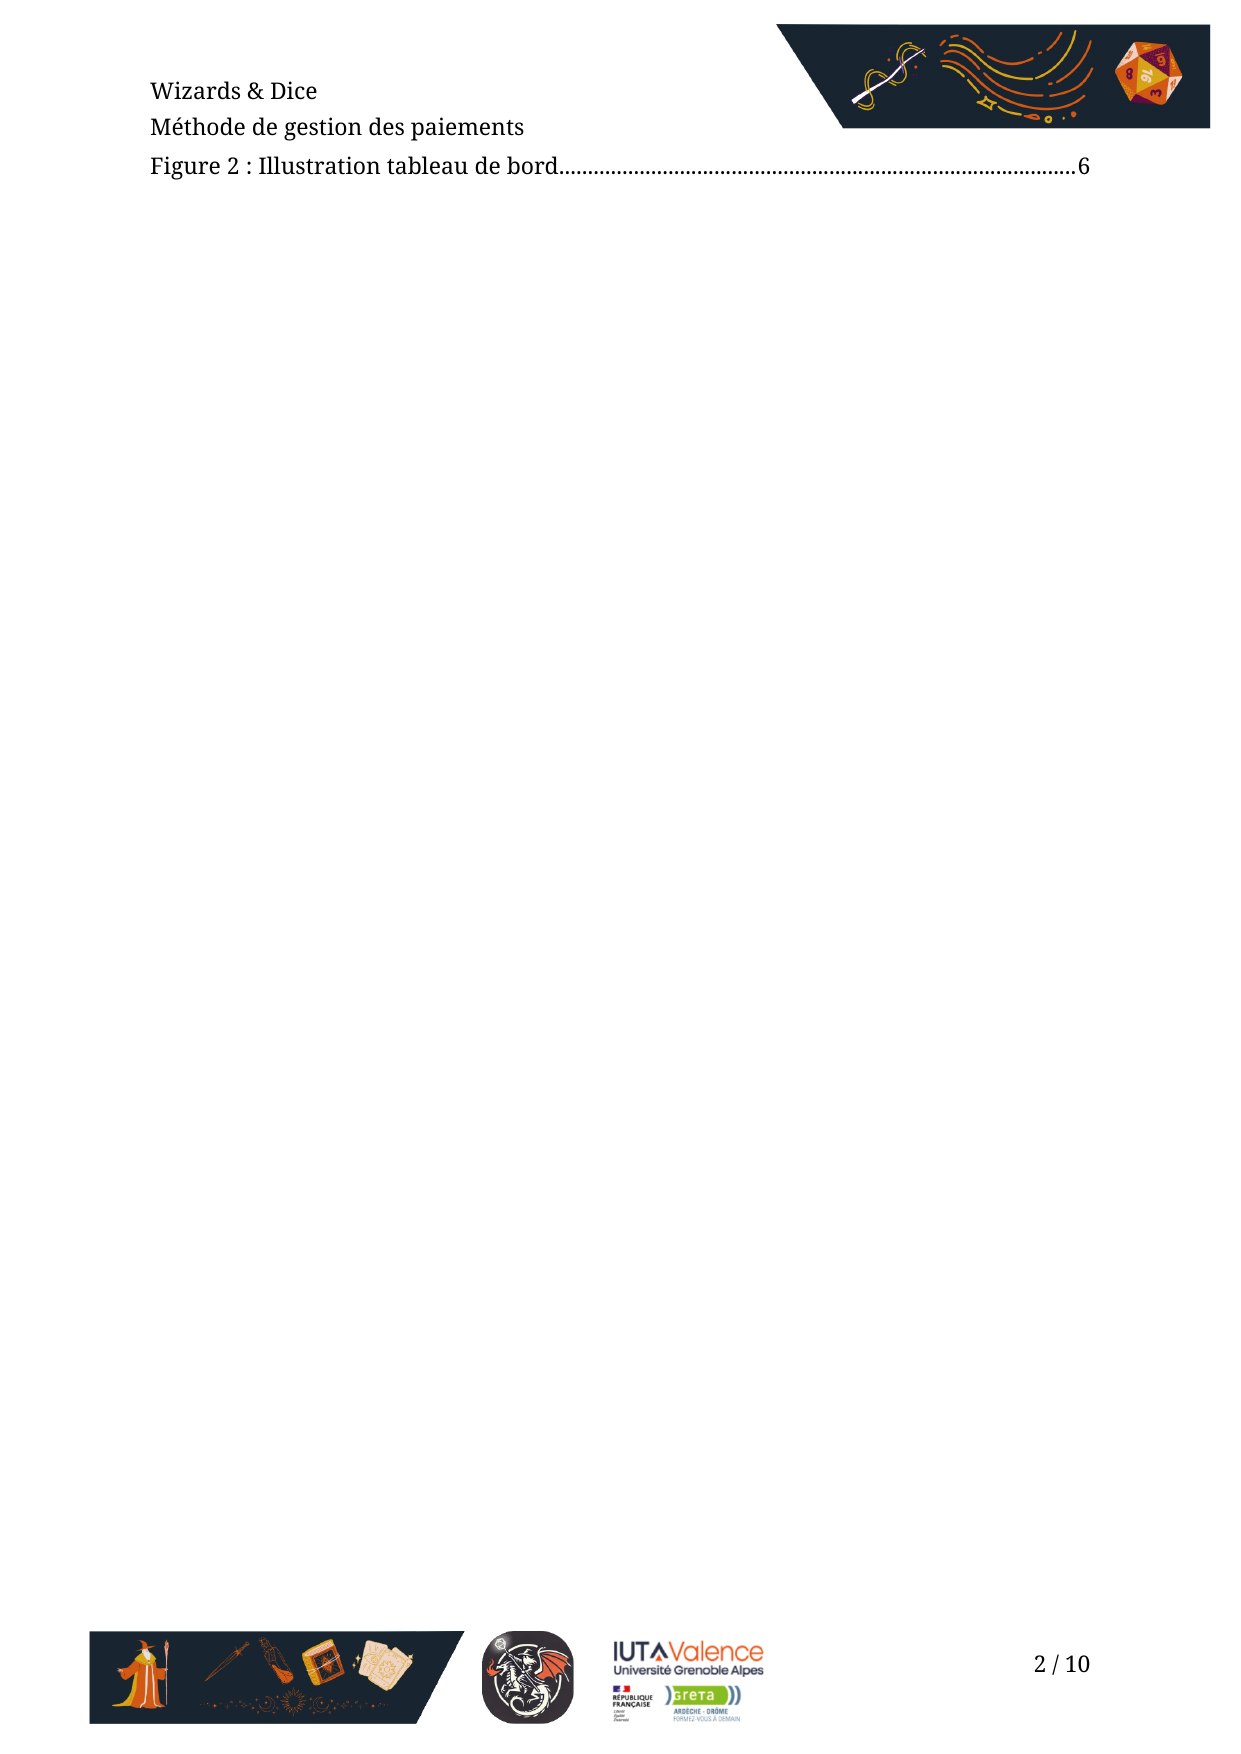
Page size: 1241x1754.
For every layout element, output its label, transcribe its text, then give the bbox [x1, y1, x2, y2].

picture [771, 21, 1218, 131]
text Figure 2 : Illustration tableau de bord 6 [150, 150, 1090, 181]
picture [81, 1620, 788, 1733]
